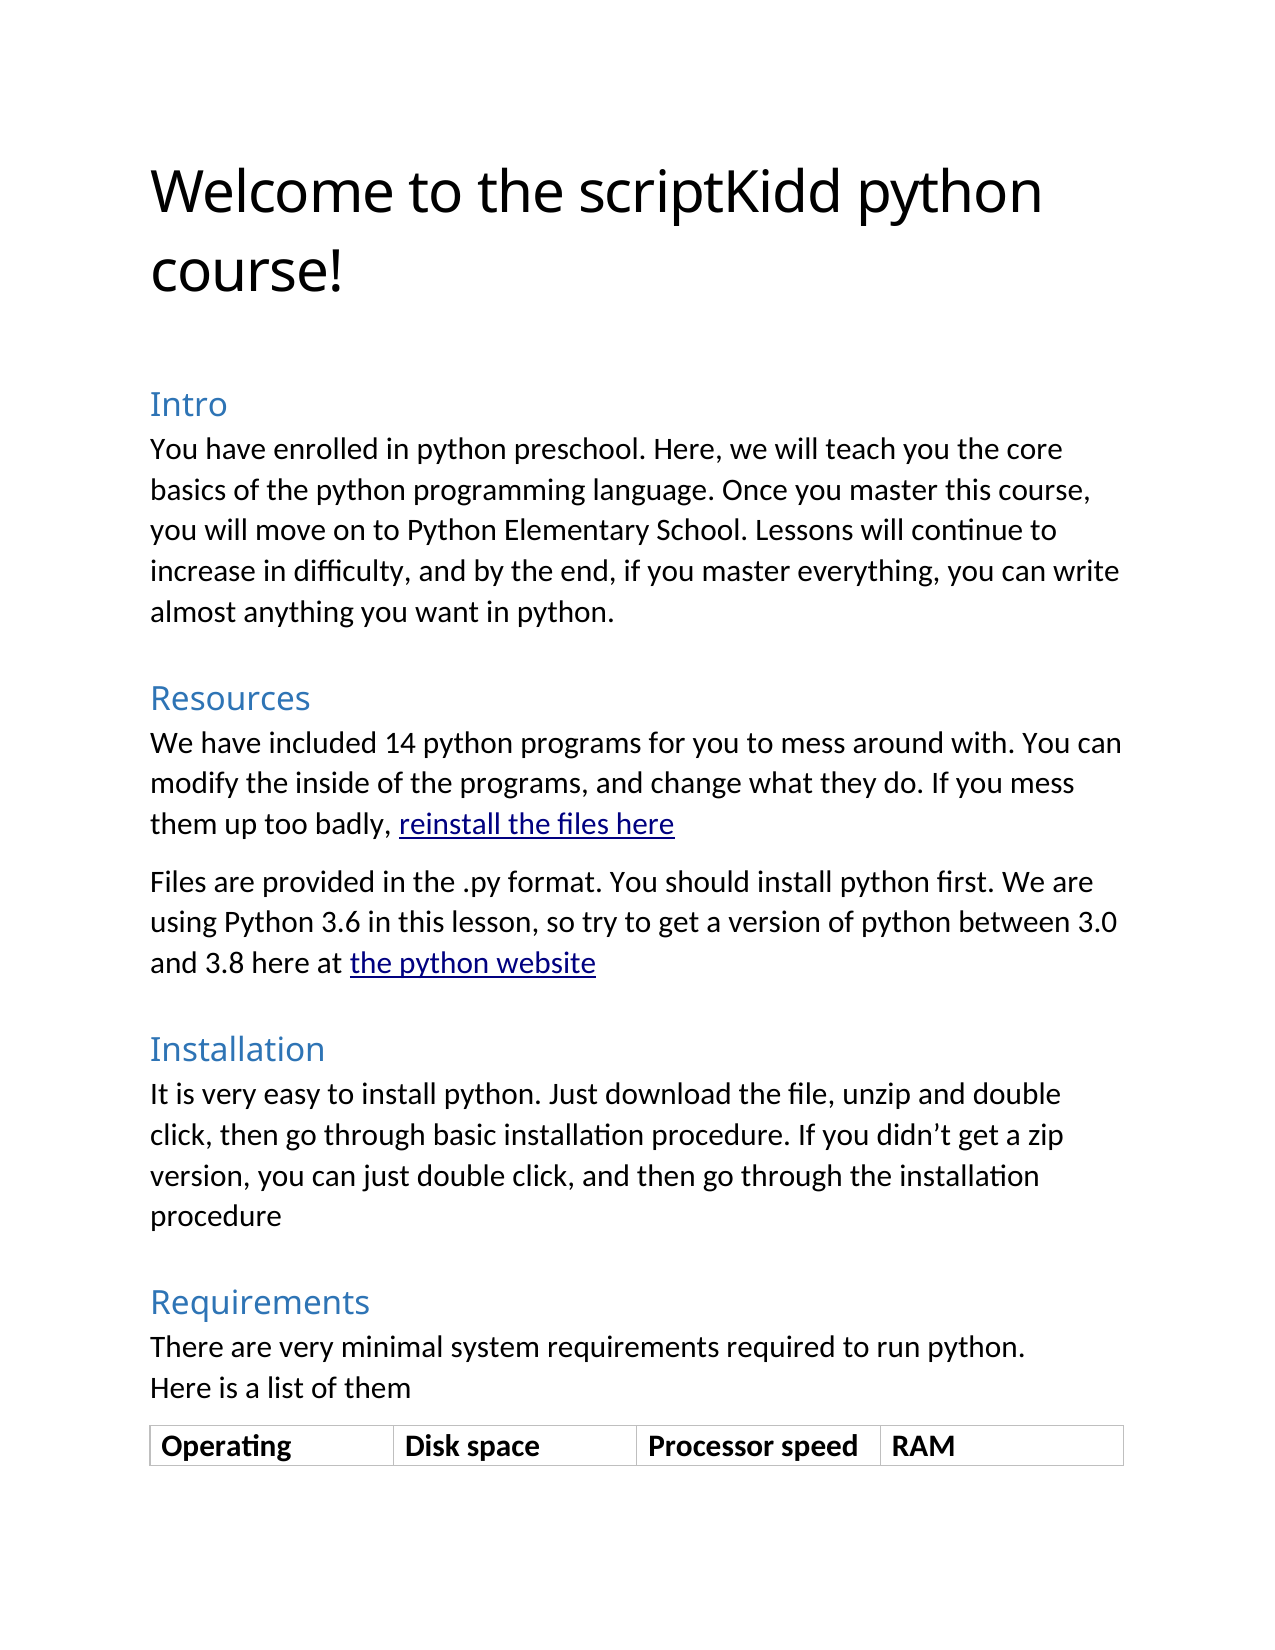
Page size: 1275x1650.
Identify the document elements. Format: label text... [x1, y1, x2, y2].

table_header Processor speed [637, 1426, 880, 1464]
subtitle Installation [150, 1026, 1125, 1071]
subtitle Requirements [150, 1279, 1125, 1324]
text It is very easy to install python. Just download the file, unzip and double click, then go through basic installation procedure. If you didn’t get a zip version, you can just double click, and then go through the installation procedure [150, 1074, 1125, 1234]
text Files are provided in the .py format. You should install python first. We are using Python 3.6 in this lesson, so try to get a version of python between 3.0 and 3.8 here at the python website [150, 862, 1125, 981]
text There are very minimal system requirements required to run python. Here is a list of them [150, 1327, 1125, 1406]
table_header RAM [881, 1426, 1123, 1464]
text You have enrolled in python preschool. Here, we will teach you the core basics of the python programming language. Once you master this course, you will move on to Python Elementary School. Lessons will continue to increase in difficulty, and by the end, if you master everything, you can write almost anything you want in python. [150, 429, 1125, 630]
table_header Operating [151, 1426, 393, 1464]
subtitle Intro [150, 381, 1125, 426]
table_header Disk space [394, 1426, 636, 1464]
text We have included 14 python programs for you to mess around with. You can modify the inside of the programs, and change what they do. If you mess them up too badly, reinstall the files here [150, 723, 1125, 842]
title Welcome to the scriptKidd python course! [150, 150, 1125, 309]
subtitle Resources [150, 674, 1125, 720]
